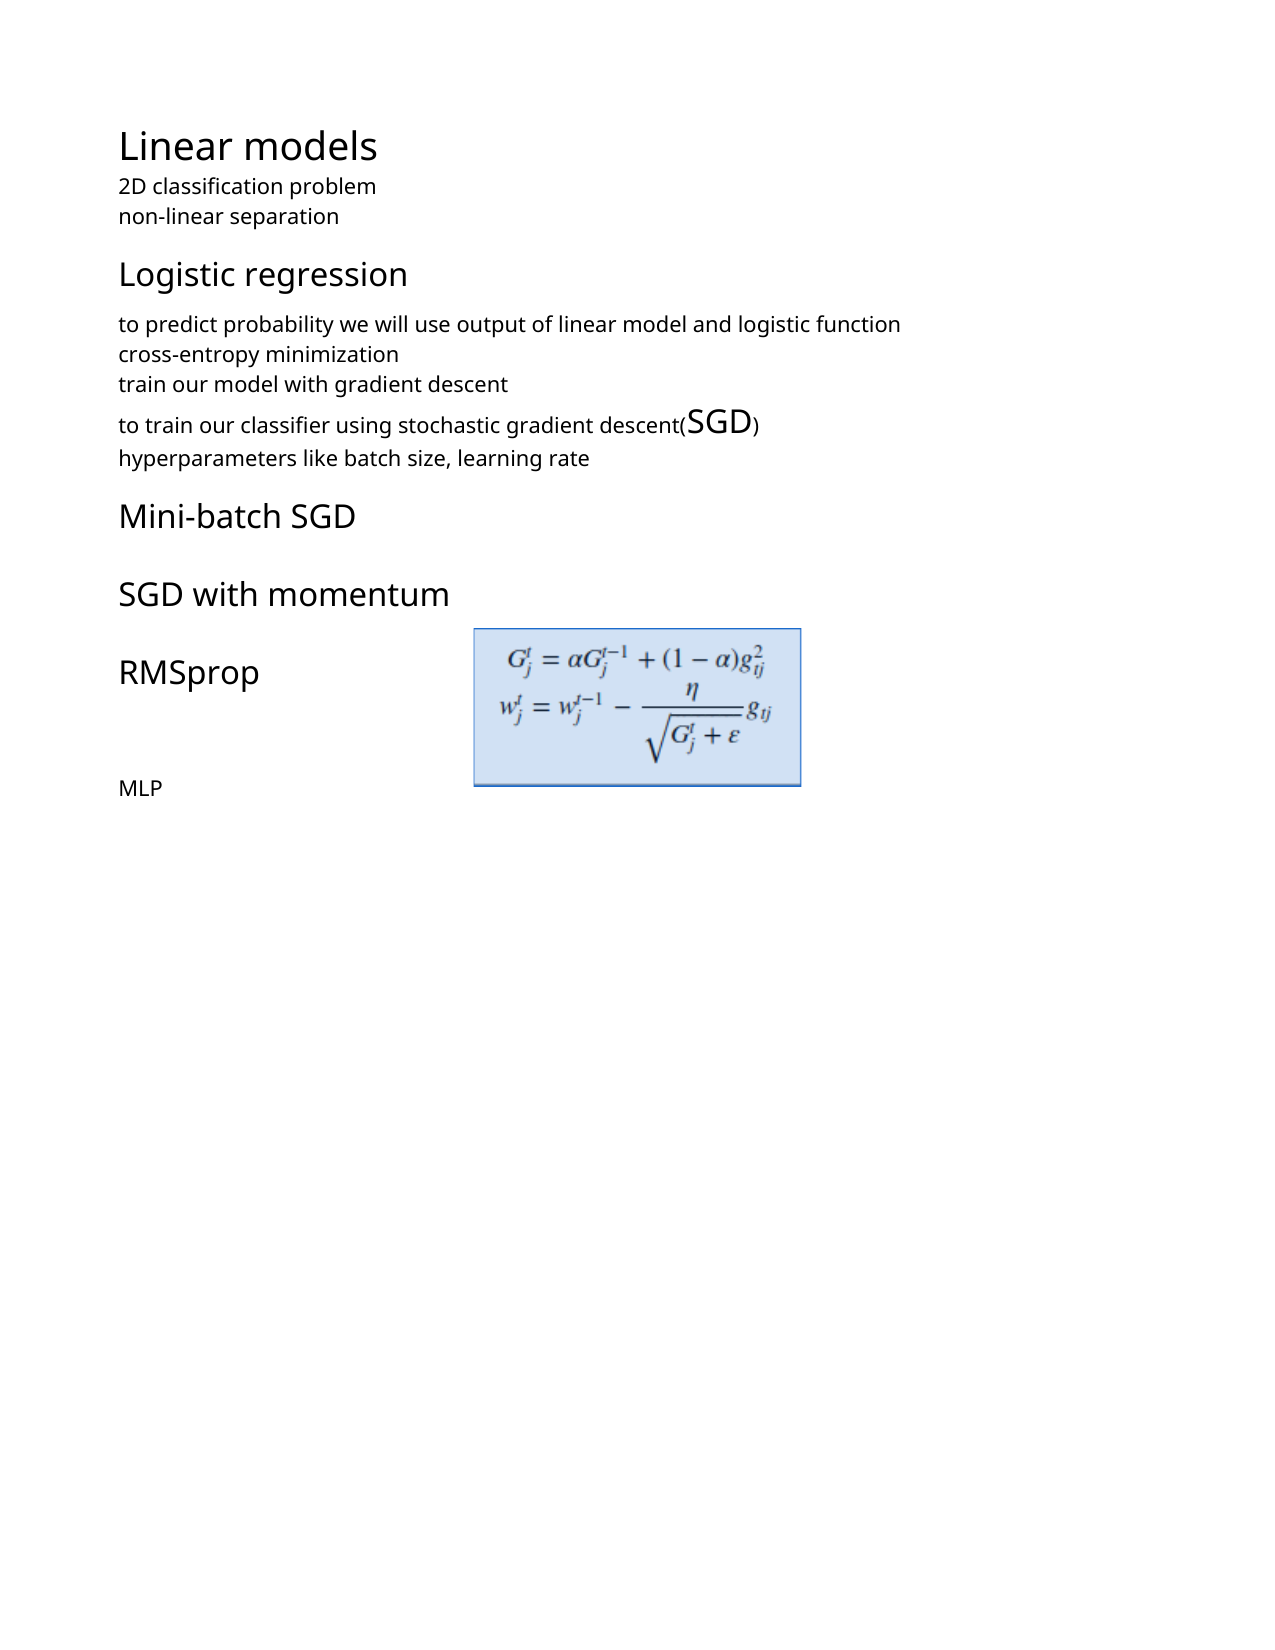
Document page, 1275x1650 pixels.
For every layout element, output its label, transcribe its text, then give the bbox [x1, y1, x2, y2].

text MLP [118, 773, 1157, 803]
subtitle [802, 650, 1157, 694]
subtitle Logistic regression [118, 252, 1157, 296]
text cross-entropy minimization [118, 339, 1157, 368]
text to predict probability we will use output of linear model and logistic function [118, 309, 1157, 339]
text non-linear separation [118, 201, 1157, 231]
subtitle RMSprop [118, 650, 473, 694]
text 2D classification problem [118, 171, 1157, 201]
text hyperparameters like batch size, learning rate [118, 443, 1157, 473]
text to train our classifier using stochastic gradient descent(SGD) [118, 398, 1157, 443]
text train our model with gradient descent [118, 368, 1157, 398]
subtitle Mini-batch SGD [118, 494, 1157, 538]
subtitle SGD with momentum [118, 572, 1157, 616]
picture [473, 628, 802, 787]
subtitle Linear models [118, 118, 1157, 171]
